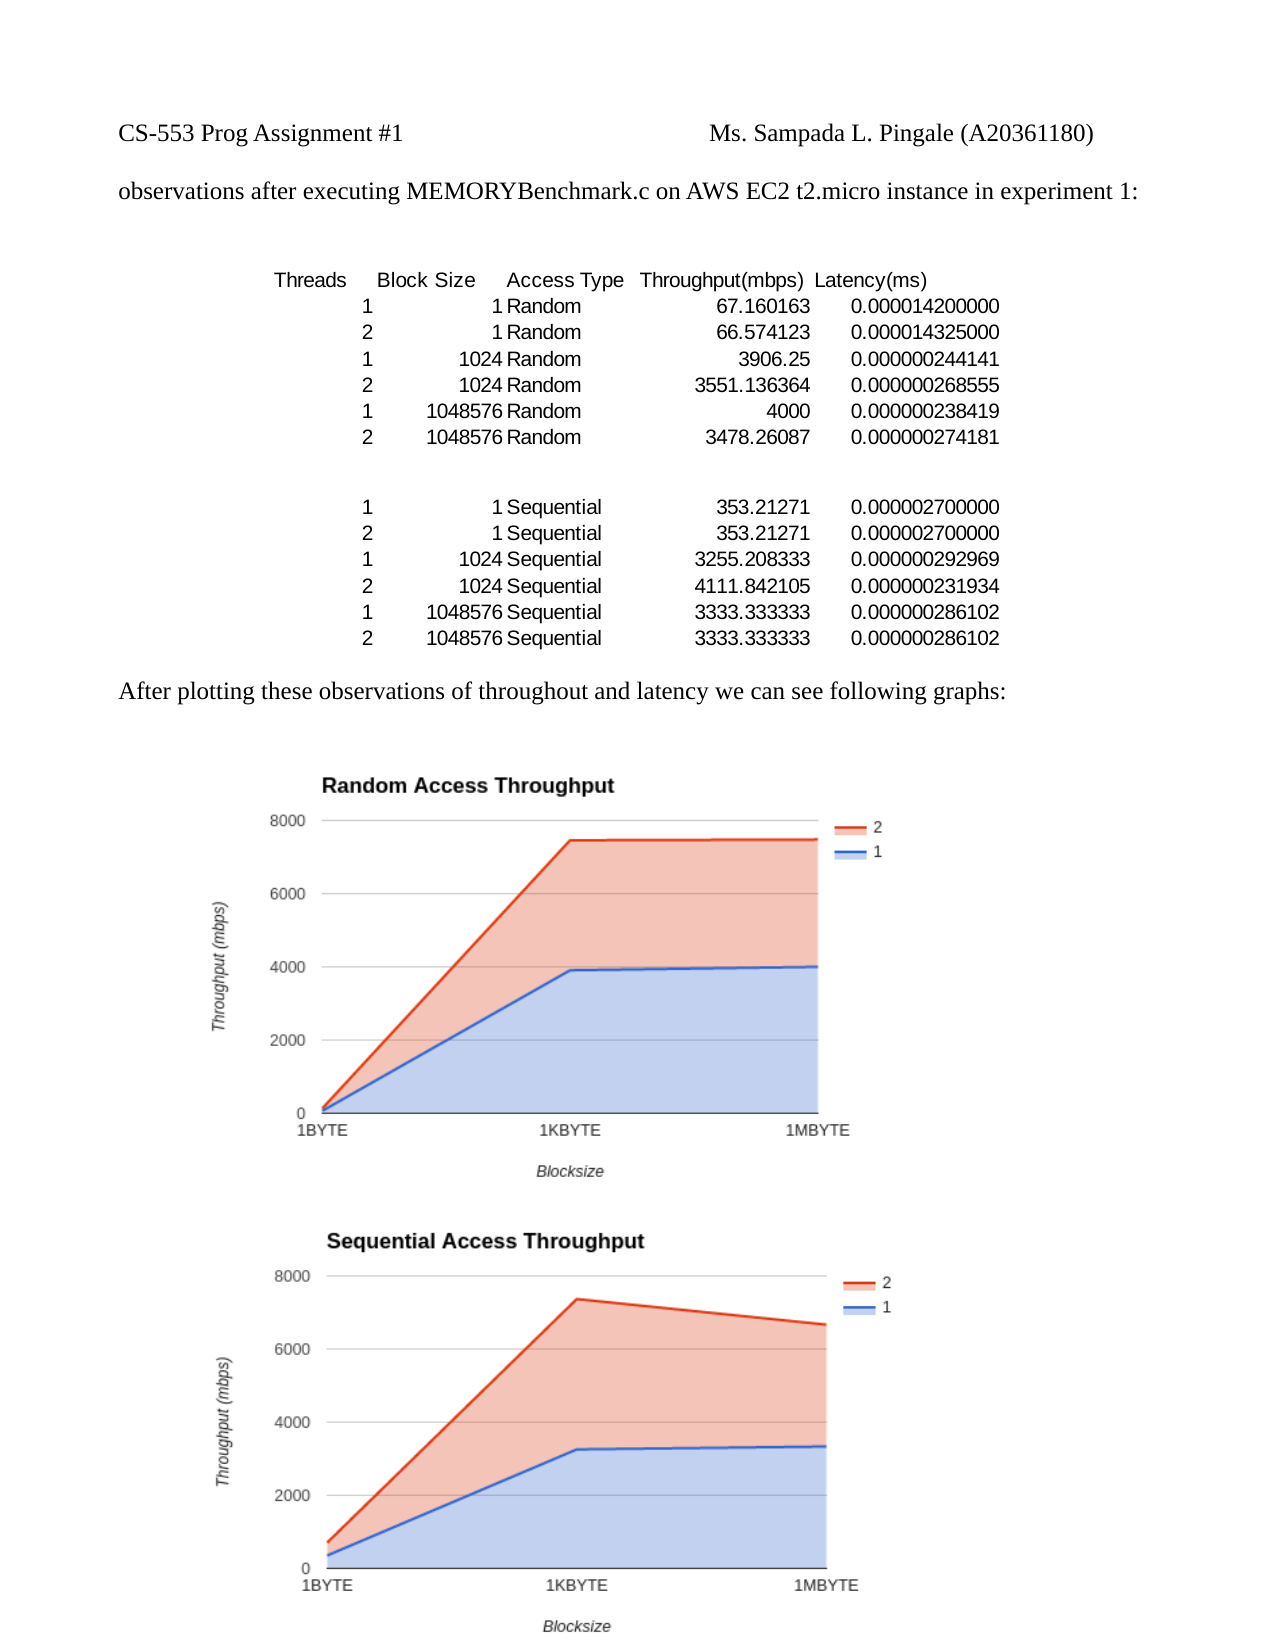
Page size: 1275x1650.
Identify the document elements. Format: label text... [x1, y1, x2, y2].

picture [200, 1210, 950, 1650]
text After plotting these observations of throughout and latency we can see following graphs: [118, 676, 1157, 705]
text observations after executing MEMORYBenchmark.c on AWS EC2 t2.micro instance in experiment 1: [118, 176, 1157, 205]
picture [192, 748, 903, 1186]
